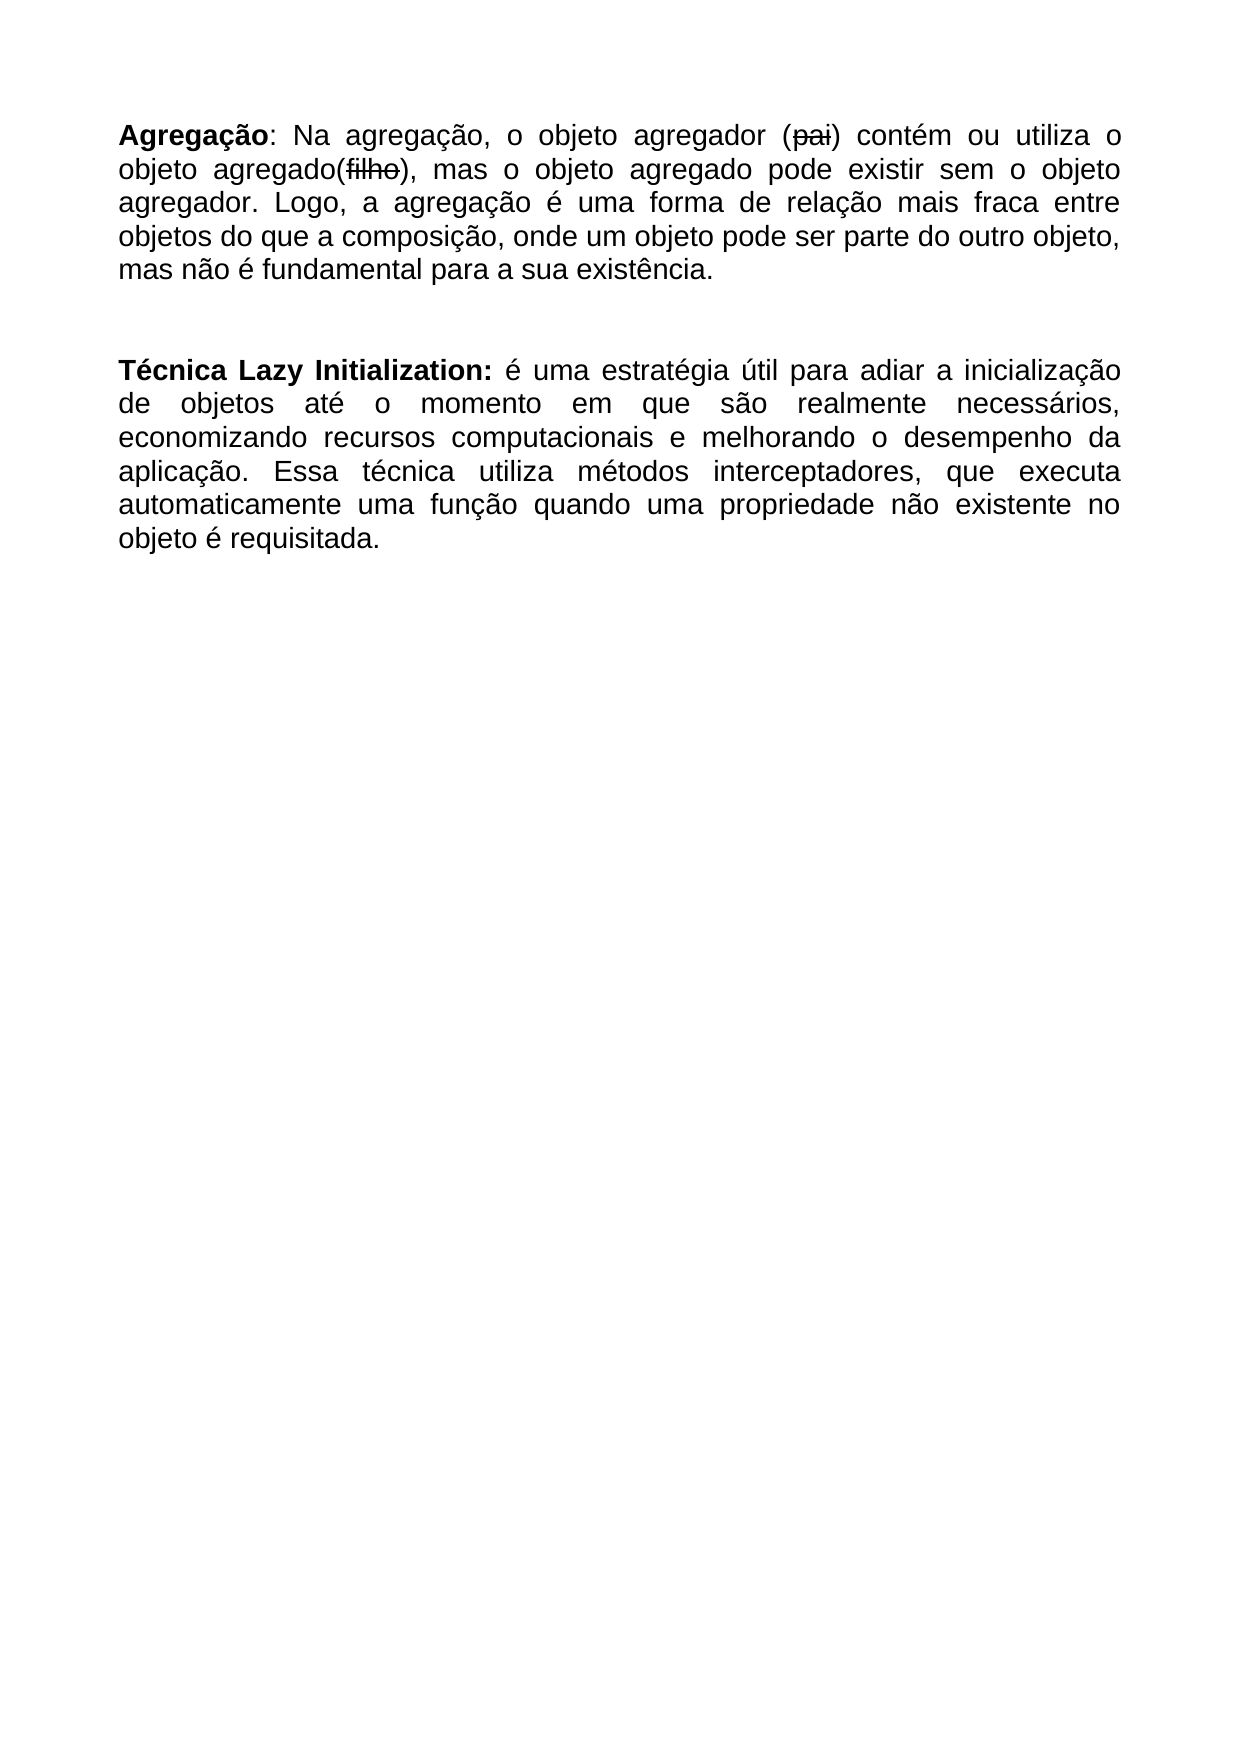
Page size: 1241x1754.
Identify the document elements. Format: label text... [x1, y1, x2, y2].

text Agregação: Na agregação, o objeto agregador (pai) contém ou utiliza o objeto agregado(filho), mas o objeto agregado pode existir sem o objeto agregador. Logo, a agregação é uma forma de relação mais fraca entre objetos do que a composição, onde um objeto pode ser parte do outro objeto, mas não é fundamental para a sua existência. [118, 118, 1122, 286]
text Técnica Lazy Initialization: é uma estratégia útil para adiar a inicialização de objetos até o momento em que são realmente necessários, economizando recursos computacionais e melhorando o desempenho da aplicação. Essa técnica utiliza métodos interceptadores, que executa automaticamente uma função quando uma propriedade não existente no objeto é requisitada. [118, 353, 1122, 554]
